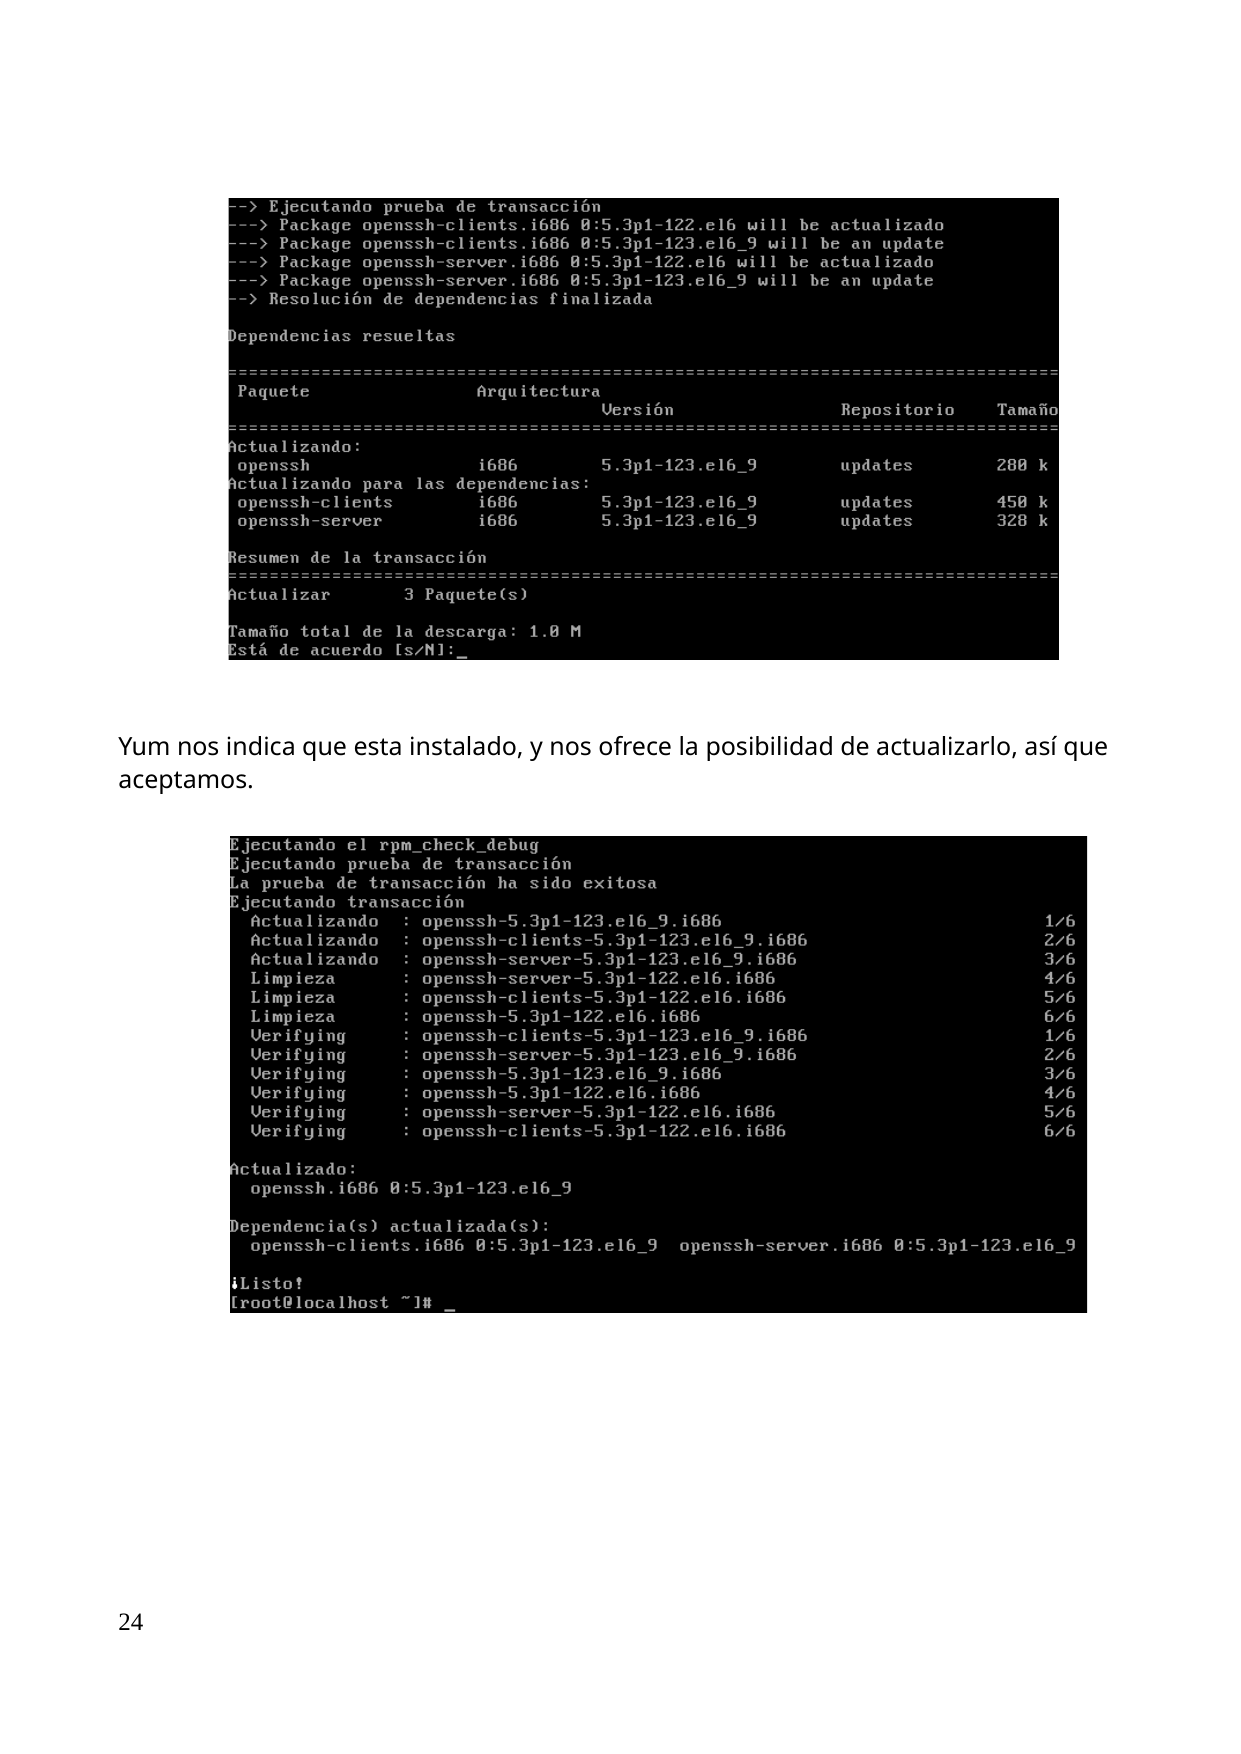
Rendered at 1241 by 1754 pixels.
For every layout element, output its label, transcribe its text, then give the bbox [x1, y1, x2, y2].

picture [230, 836, 1088, 1313]
picture [228, 198, 1059, 660]
text Yum nos indica que esta instalado, y nos ofrece la posibilidad de actualizarlo, así que aceptamos. [118, 728, 1122, 796]
